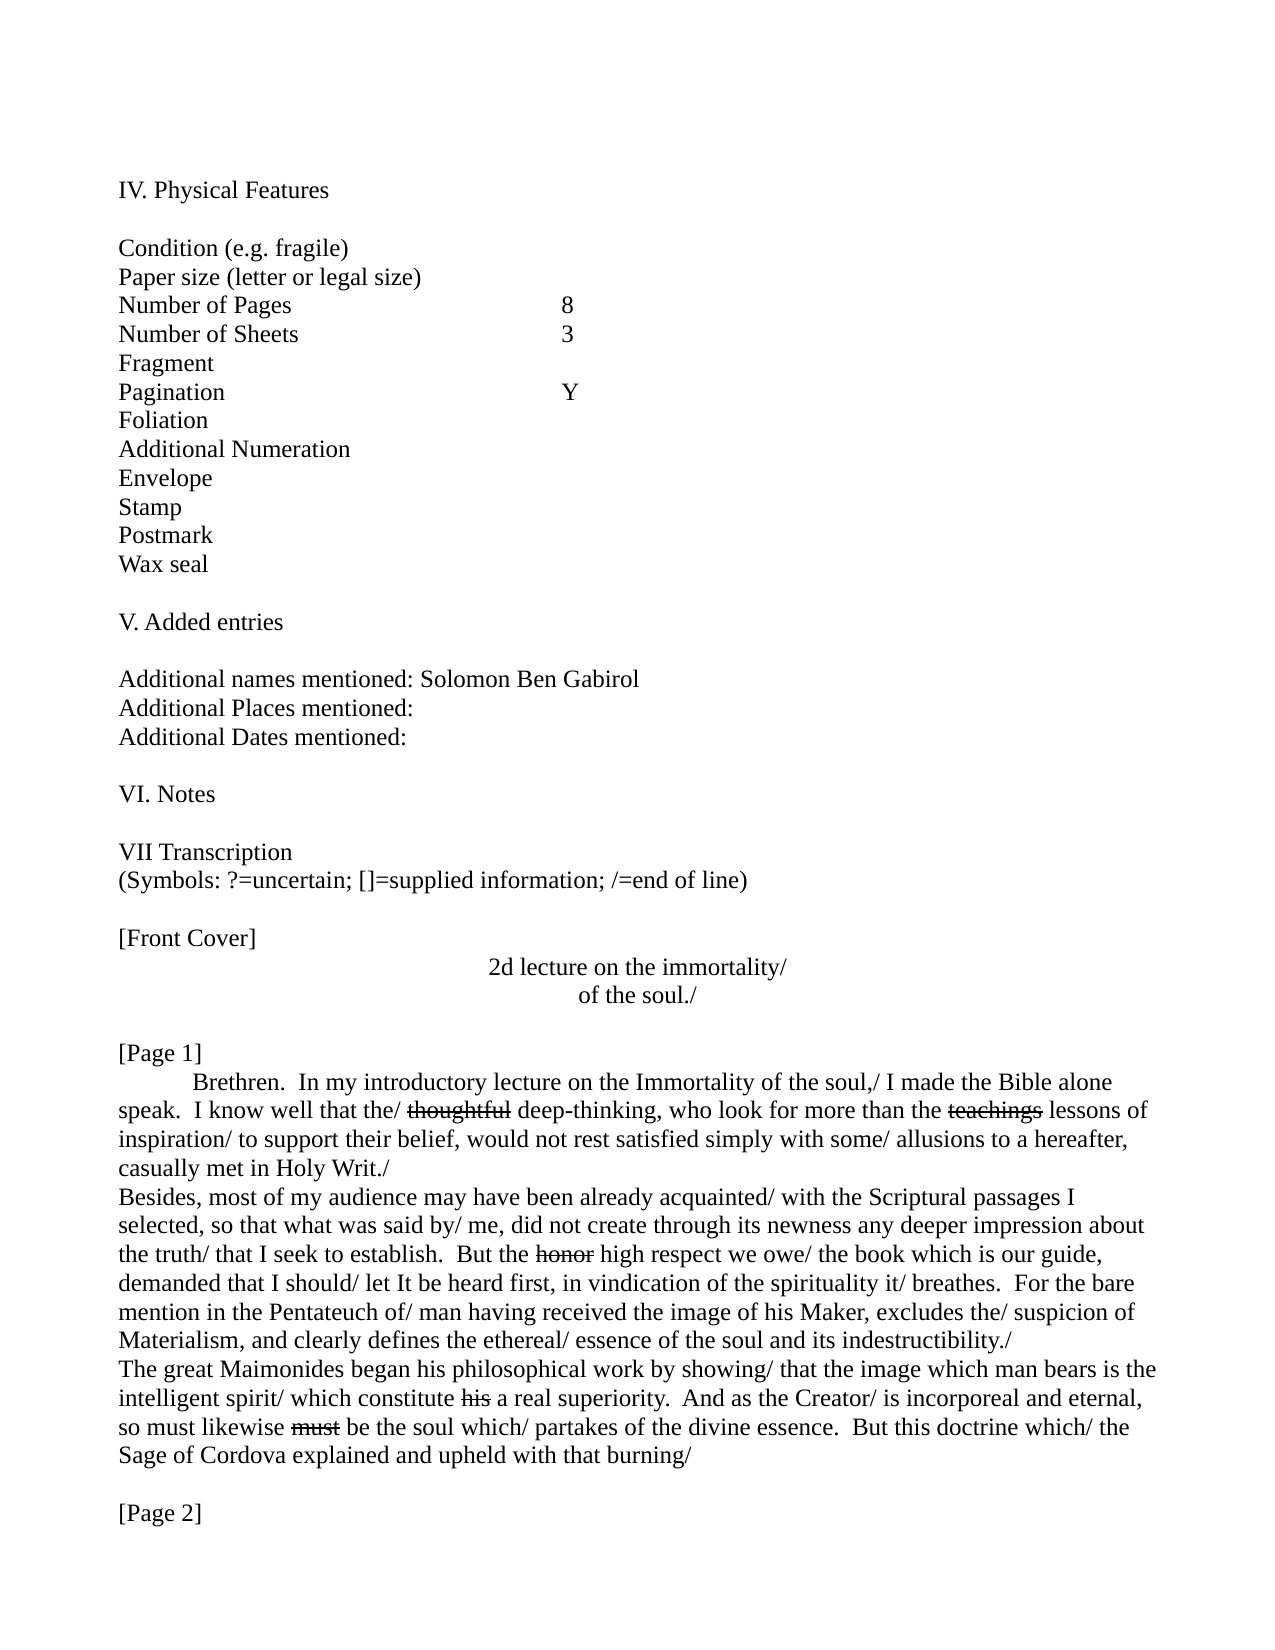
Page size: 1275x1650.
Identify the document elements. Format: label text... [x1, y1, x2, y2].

text VI. Notes [118, 779, 1157, 808]
text Number of Sheets 3 [118, 319, 1157, 348]
text Envelope [118, 463, 1157, 492]
text Pagination Y [118, 377, 1157, 406]
text [Front Cover] [118, 923, 1157, 952]
text VII Transcription [118, 837, 1157, 866]
text Number of Pages 8 [118, 291, 1157, 319]
text Paper size (letter or legal size) [118, 262, 1157, 291]
text Additional Dates mentioned: [118, 722, 1157, 751]
text V. Added entries [118, 607, 1157, 636]
text (Symbols: ?=uncertain; []=supplied information; /=end of line) [118, 866, 1157, 894]
text Postma rk [118, 521, 1157, 549]
text of the soul./ [118, 981, 1157, 1009]
text The great Maimonides began his philosophical work by showing/ that the image which man bears is the intelligent spirit/ which constitute his a real superiority. And as the Creator/ is incorporeal and eternal, so must likewise must be the soul which/ partakes of the divine essence. But this doctrine which/ the Sage of Cordova explained and upheld with that burning/ [118, 1354, 1157, 1469]
text IV. Physical Features [118, 176, 1157, 204]
text Besides, most of my audience may have been already acquainted/ with the Scriptural passages I selected, so that what was said by/ me, did not create through its newness any deeper impression about the truth/ that I seek to establish. But the honor high respect we owe/ the book which is our guide, demanded that I should/ let It be heard first, in vindication of the spirituality it/ breathes. For the bare mention in the Pentateuch of/ man having received the image of his Maker, excludes the/ suspicion of Materialism, and clearly defines the ethereal/ essence of the soul and its indestructibility./ [118, 1182, 1157, 1354]
text Additional names mentioned: Solomon Ben Gabirol [118, 664, 1157, 693]
text Additional Places mentioned: [118, 693, 1157, 722]
text Fragment [118, 348, 1157, 377]
text [Page 1] [118, 1038, 1157, 1067]
text Foliation [118, 406, 1157, 434]
text Brethren. In my introductory lecture on the Immortality of the soul,/ I made the Bible alone speak. I know well that the/ thoughtful deep-thinking, who look for more than the teachings lessons of inspiration/ to support their belief, would not rest satisfied simply with some/ allusions to a hereafter, casually met in Holy Writ./ [118, 1067, 1157, 1182]
text Stamp [118, 492, 1157, 521]
text 2d lecture on the immortality/ [118, 952, 1157, 981]
text [Page 2] [118, 1498, 1157, 1527]
text Additional Numeration [118, 434, 1157, 463]
text Wax seal [118, 549, 1157, 578]
text Condition (e.g. fragile) [118, 233, 1157, 262]
